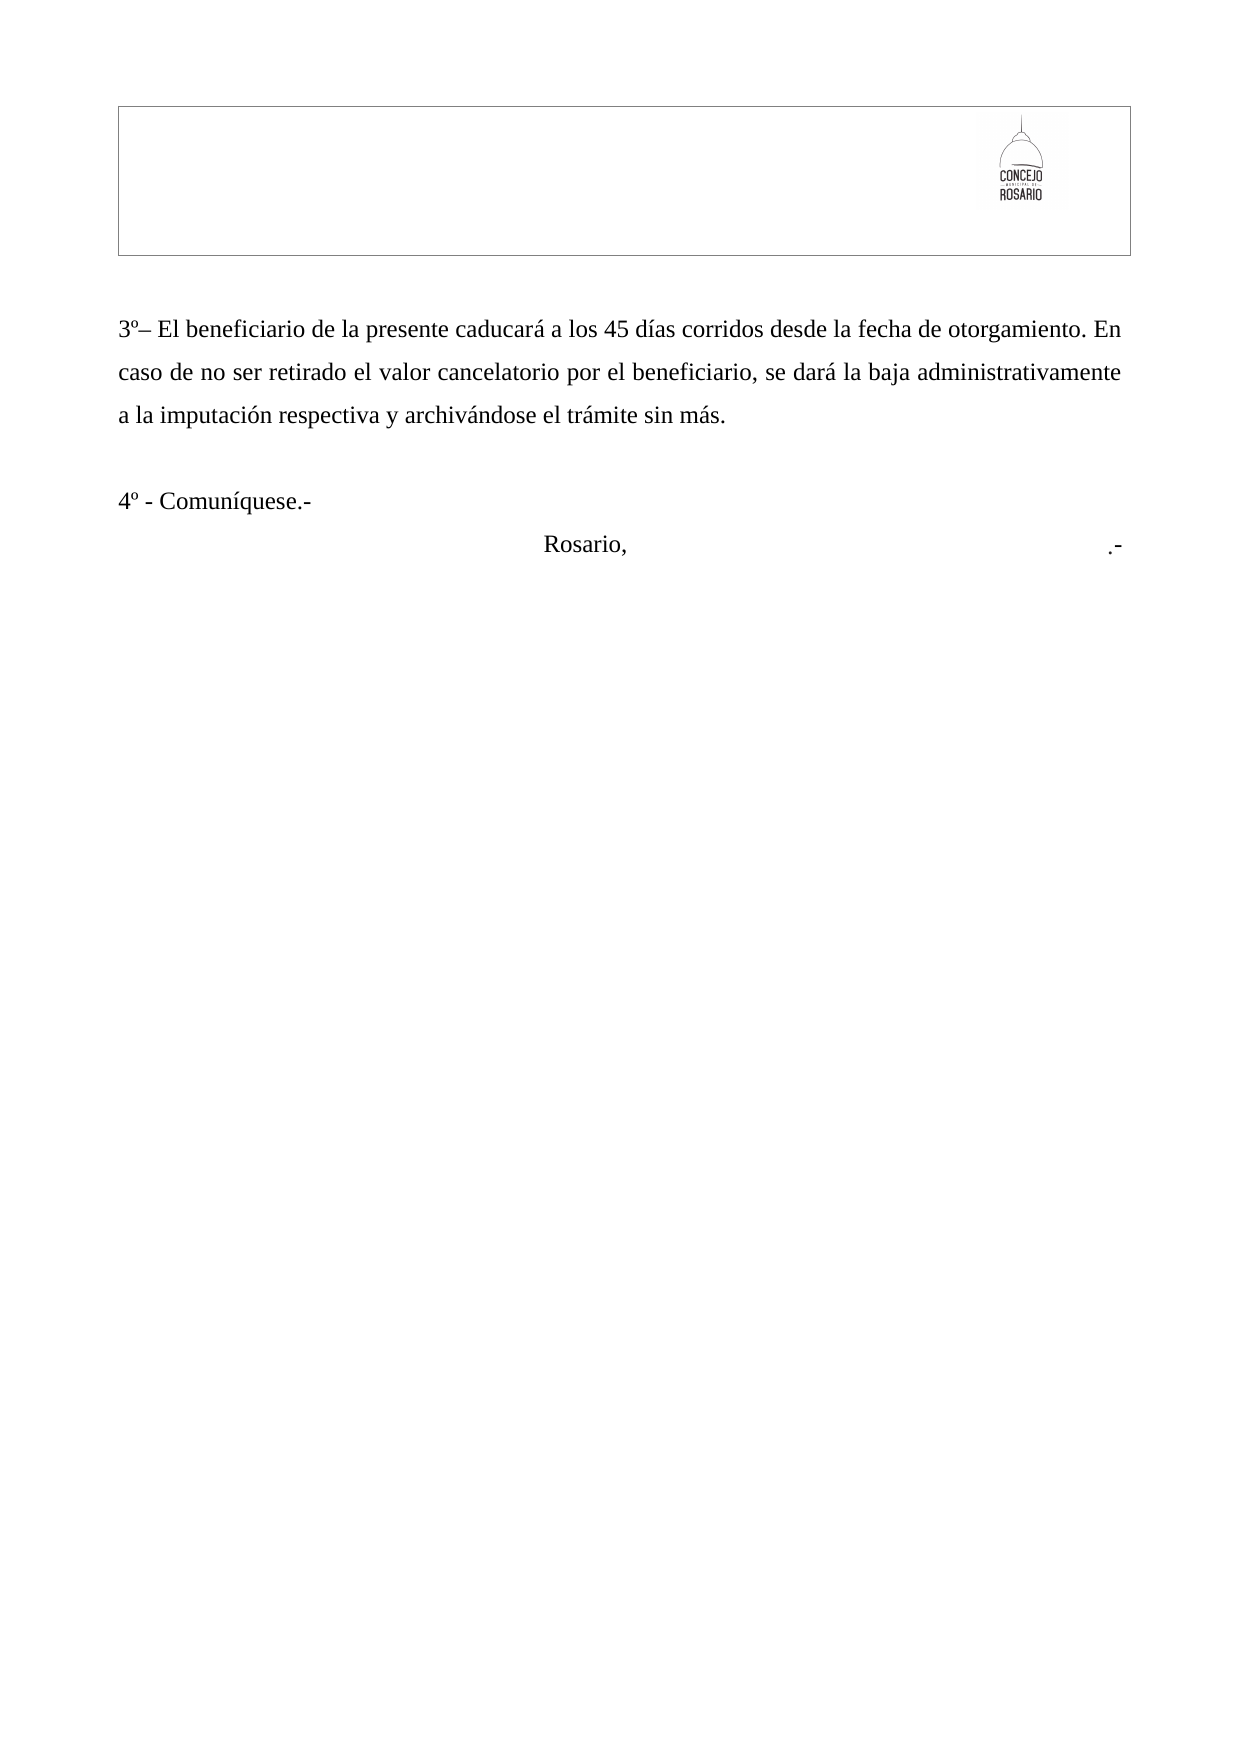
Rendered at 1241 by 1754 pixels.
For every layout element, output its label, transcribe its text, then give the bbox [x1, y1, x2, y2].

text Rosario, <formatLang(o.__last_update, date=True)>.- [118, 529, 1122, 559]
picture [976, 112, 1069, 210]
text 4º - Comuníquese.- [118, 486, 1122, 515]
text 3º– El beneficiario de la presente caducará a los 45 días corridos desde la fecha de otorgamiento. En caso de no ser retirado el valor cancelatorio por el beneficiario, se dará la baja administrativamente a la imputación respectiva y archivándose el trámite sin más. [118, 314, 1122, 429]
